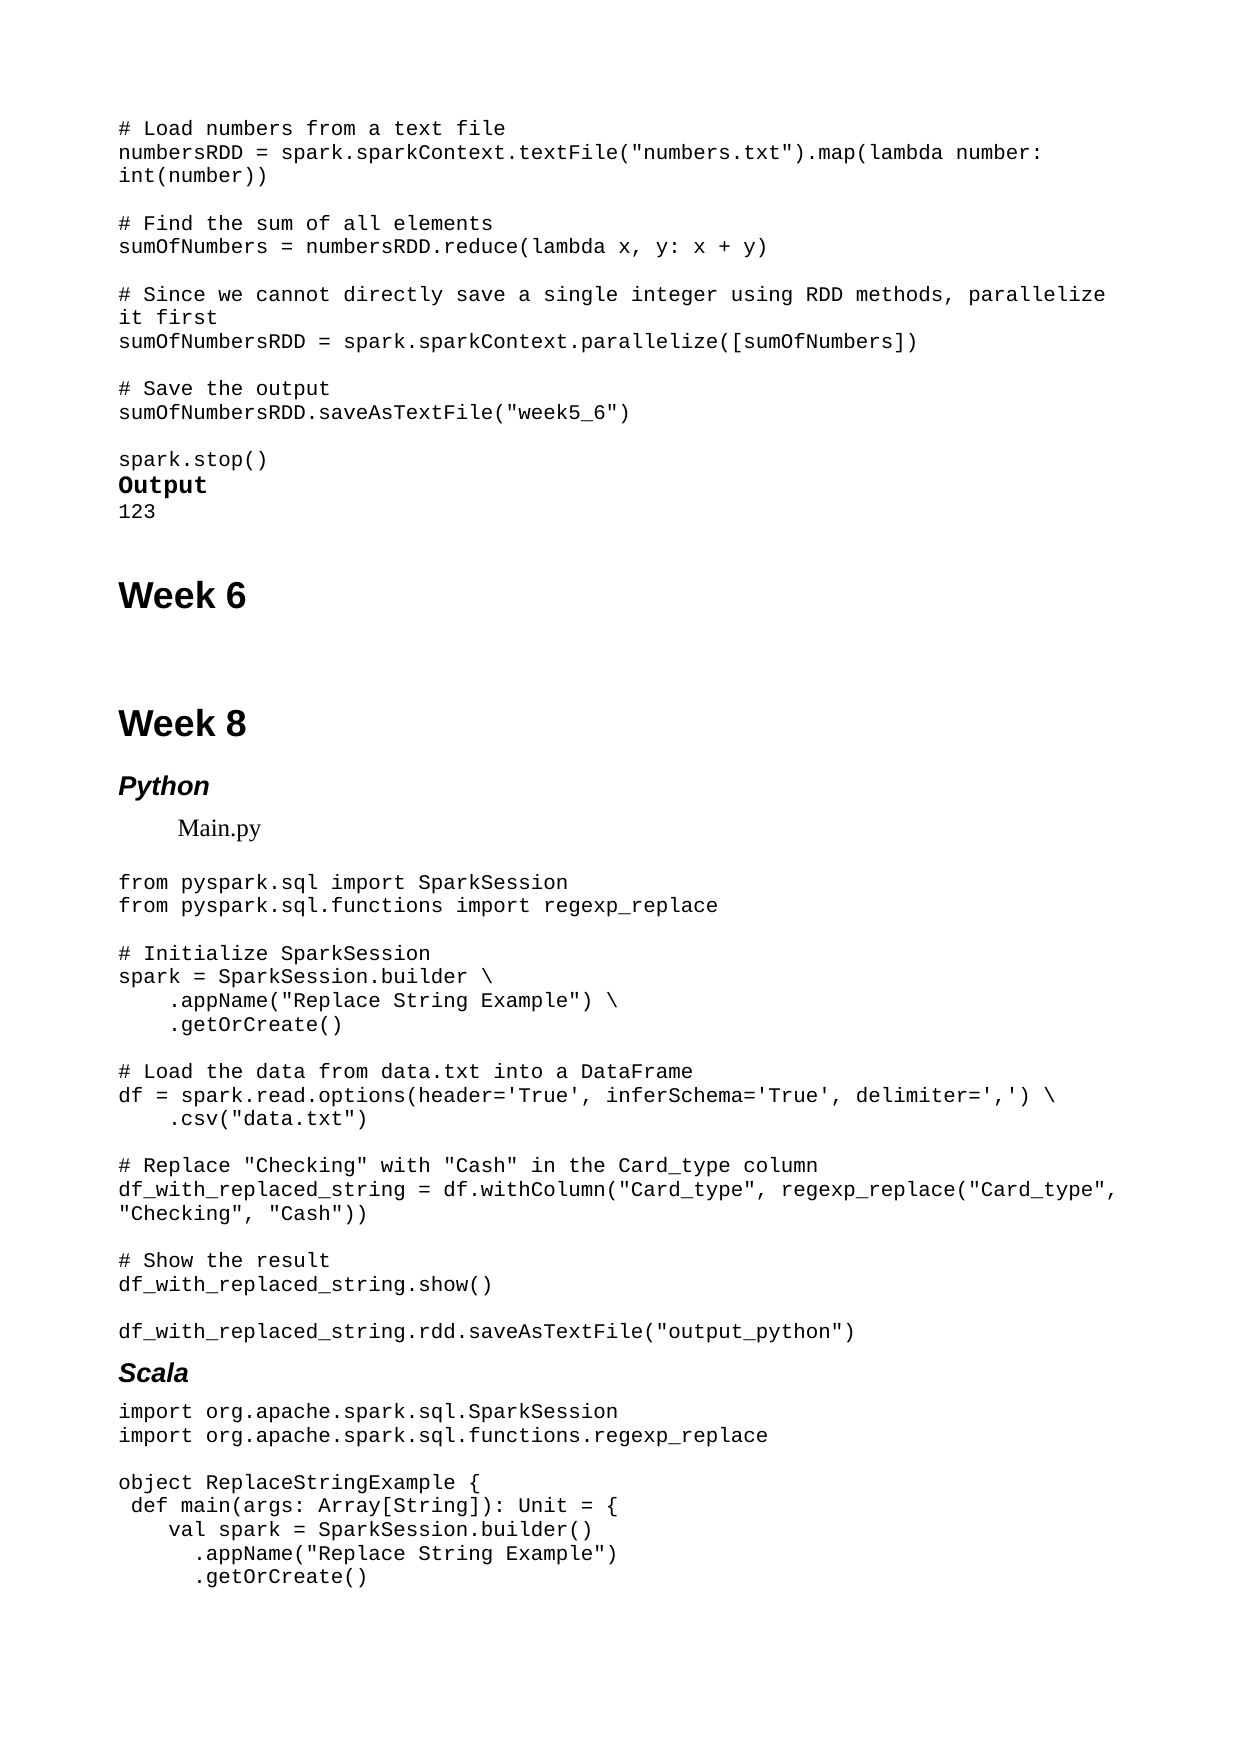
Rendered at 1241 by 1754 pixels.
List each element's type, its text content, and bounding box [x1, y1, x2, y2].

text df_with_replaced_string = df.withColumn("Card_type", regexp_replace("Card_type", "Checking", "Cash")) [118, 1179, 1122, 1226]
text # Since we cannot directly save a single integer using RDD methods, parallelize it first [118, 284, 1122, 331]
text .appName("Replace String Example") \ [118, 990, 1122, 1014]
text # Show the result [118, 1250, 1122, 1274]
text # Load the data from data.txt into a DataFrame [118, 1061, 1122, 1084]
text import org.apache.spark.sql.SparkSession [118, 1401, 1122, 1424]
text df_with_replaced_string.rdd.saveAsTextFile("output_python") [118, 1321, 1122, 1345]
text from pyspark.sql.functions import regexp_replace [118, 895, 1122, 919]
text sumOfNumbersRDD = spark.sparkContext.parallelize([sumOfNumbers]) [118, 331, 1122, 354]
text # Load numbers from a text file [118, 118, 1122, 142]
text df_with_replaced_string.show() [118, 1274, 1122, 1297]
text Output [118, 473, 1122, 501]
text def main(args: Array[String]): Unit = { [118, 1496, 1122, 1519]
text Main.py [177, 813, 1063, 842]
text # Find the sum of all elements [118, 213, 1122, 236]
text 123 [118, 501, 1122, 525]
text object ReplaceStringExample { [118, 1472, 1122, 1496]
text spark = SparkSession.builder \ [118, 966, 1122, 990]
subtitle Scala [118, 1357, 1122, 1388]
text df = spark.read.options(header='True', inferSchema='True', delimiter=',') \ [118, 1084, 1122, 1108]
text sumOfNumbers = numbersRDD.reduce(lambda x, y: x + y) [118, 236, 1122, 260]
text from pyspark.sql import SparkSession [118, 872, 1122, 895]
text # Initialize SparkSession [118, 943, 1122, 966]
text numbersRDD = spark.sparkContext.textFile("numbers.txt").map(lambda number: int(number)) [118, 142, 1122, 189]
text # Save the output [118, 378, 1122, 402]
subtitle Week 6 [118, 573, 1122, 617]
text .appName("Replace String Example") [118, 1543, 1122, 1566]
text .getOrCreate() [118, 1566, 1122, 1590]
text # Replace "Checking" with "Cash" in the Card_type column [118, 1156, 1122, 1179]
text .csv("data.txt") [118, 1108, 1122, 1132]
text .getOrCreate() [118, 1014, 1122, 1037]
subtitle Python [118, 770, 1122, 801]
text sumOfNumbersRDD.saveAsTextFile("week5_6") [118, 402, 1122, 426]
text val spark = SparkSession.builder() [118, 1519, 1122, 1543]
text import org.apache.spark.sql.functions.regexp_replace [118, 1424, 1122, 1448]
text spark.stop() [118, 449, 1122, 473]
subtitle Week 8 [118, 702, 1122, 745]
